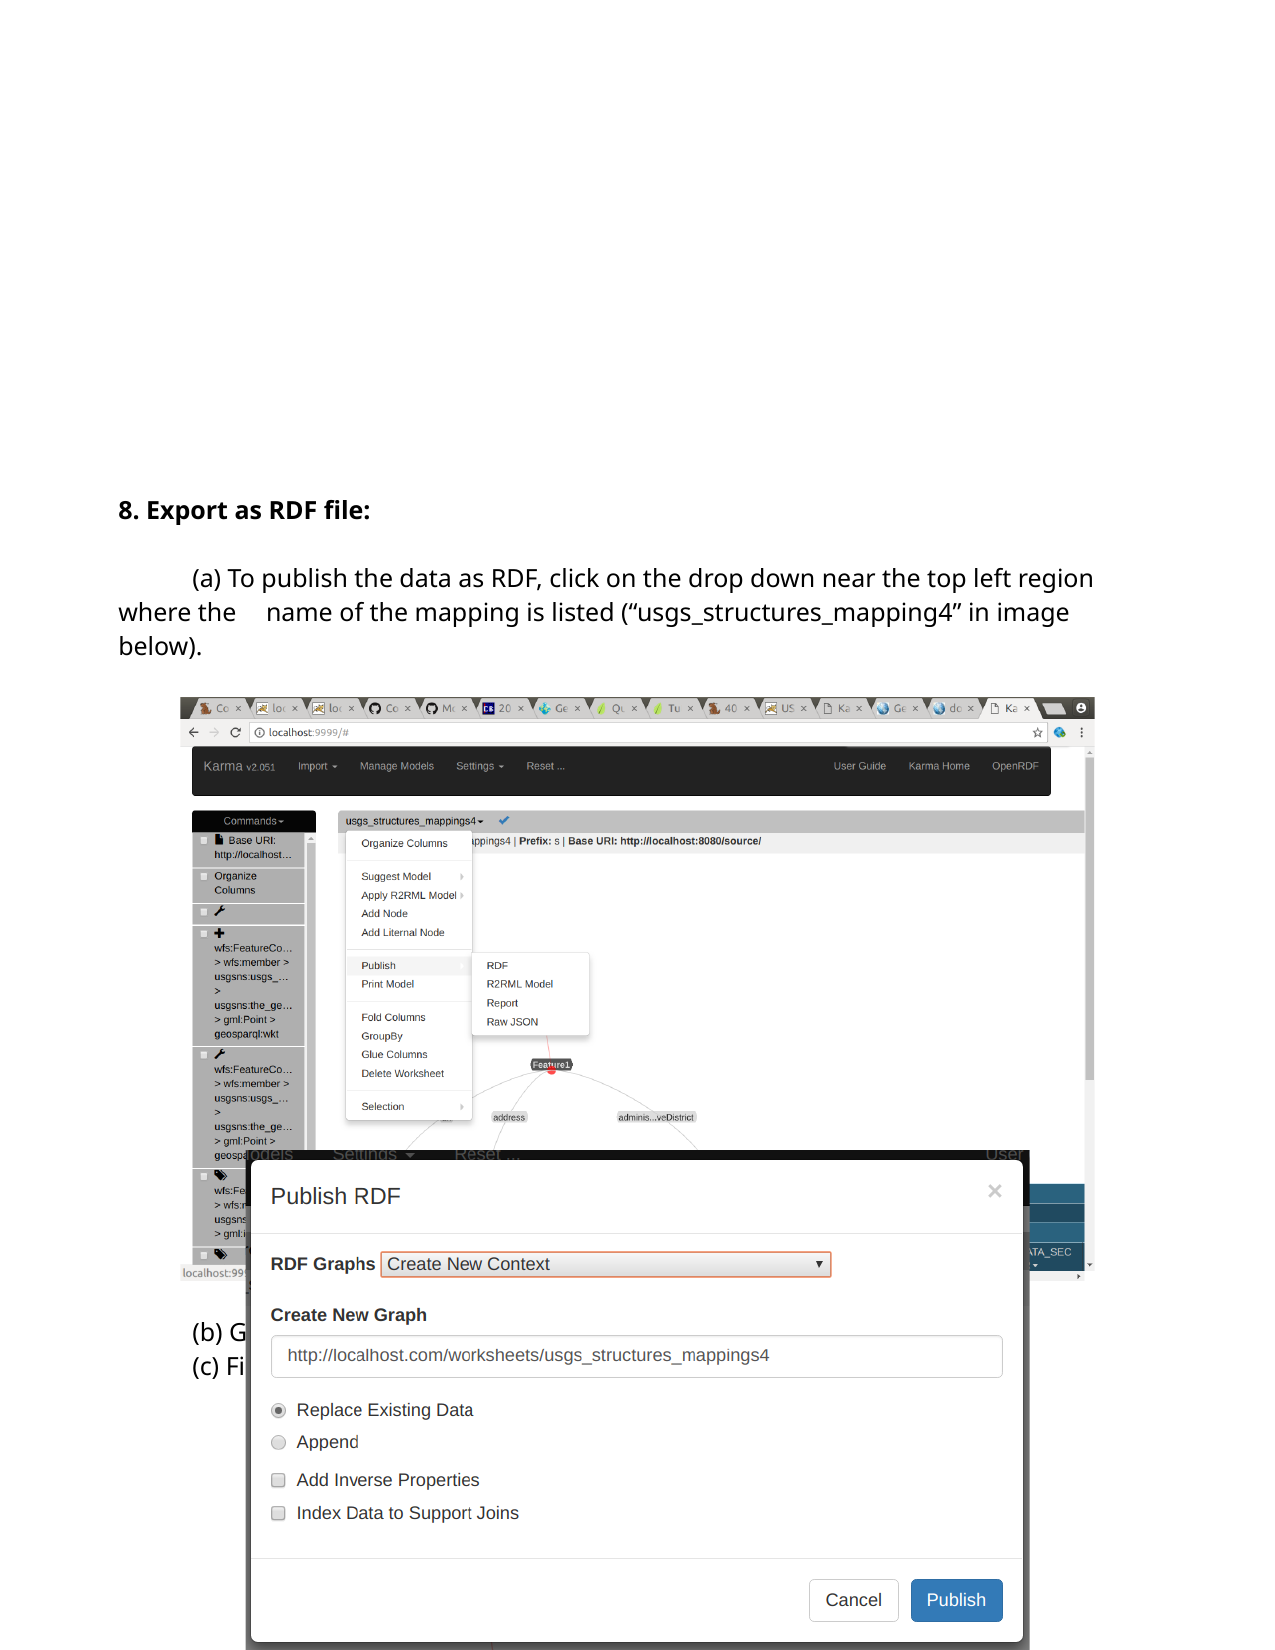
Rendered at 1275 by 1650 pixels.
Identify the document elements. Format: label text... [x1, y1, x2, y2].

text (c) Fill out popup form as shown below: [1030, 1348, 1157, 1383]
text (b) Go to: “Publish → RDF” [118, 1314, 245, 1348]
picture [180, 697, 1095, 1650]
text (b) Go to: “Publish → RDF” [1030, 1314, 1157, 1348]
text 8. Export as RDF file: [118, 493, 1157, 527]
text (a) To publish the data as RDF, click on the drop down near the top left region where the name of the mapping is listed (“usgs_structures_mapping4” in image below). [118, 561, 1157, 663]
text (c) Fill out popup form as shown below: [118, 1348, 245, 1383]
